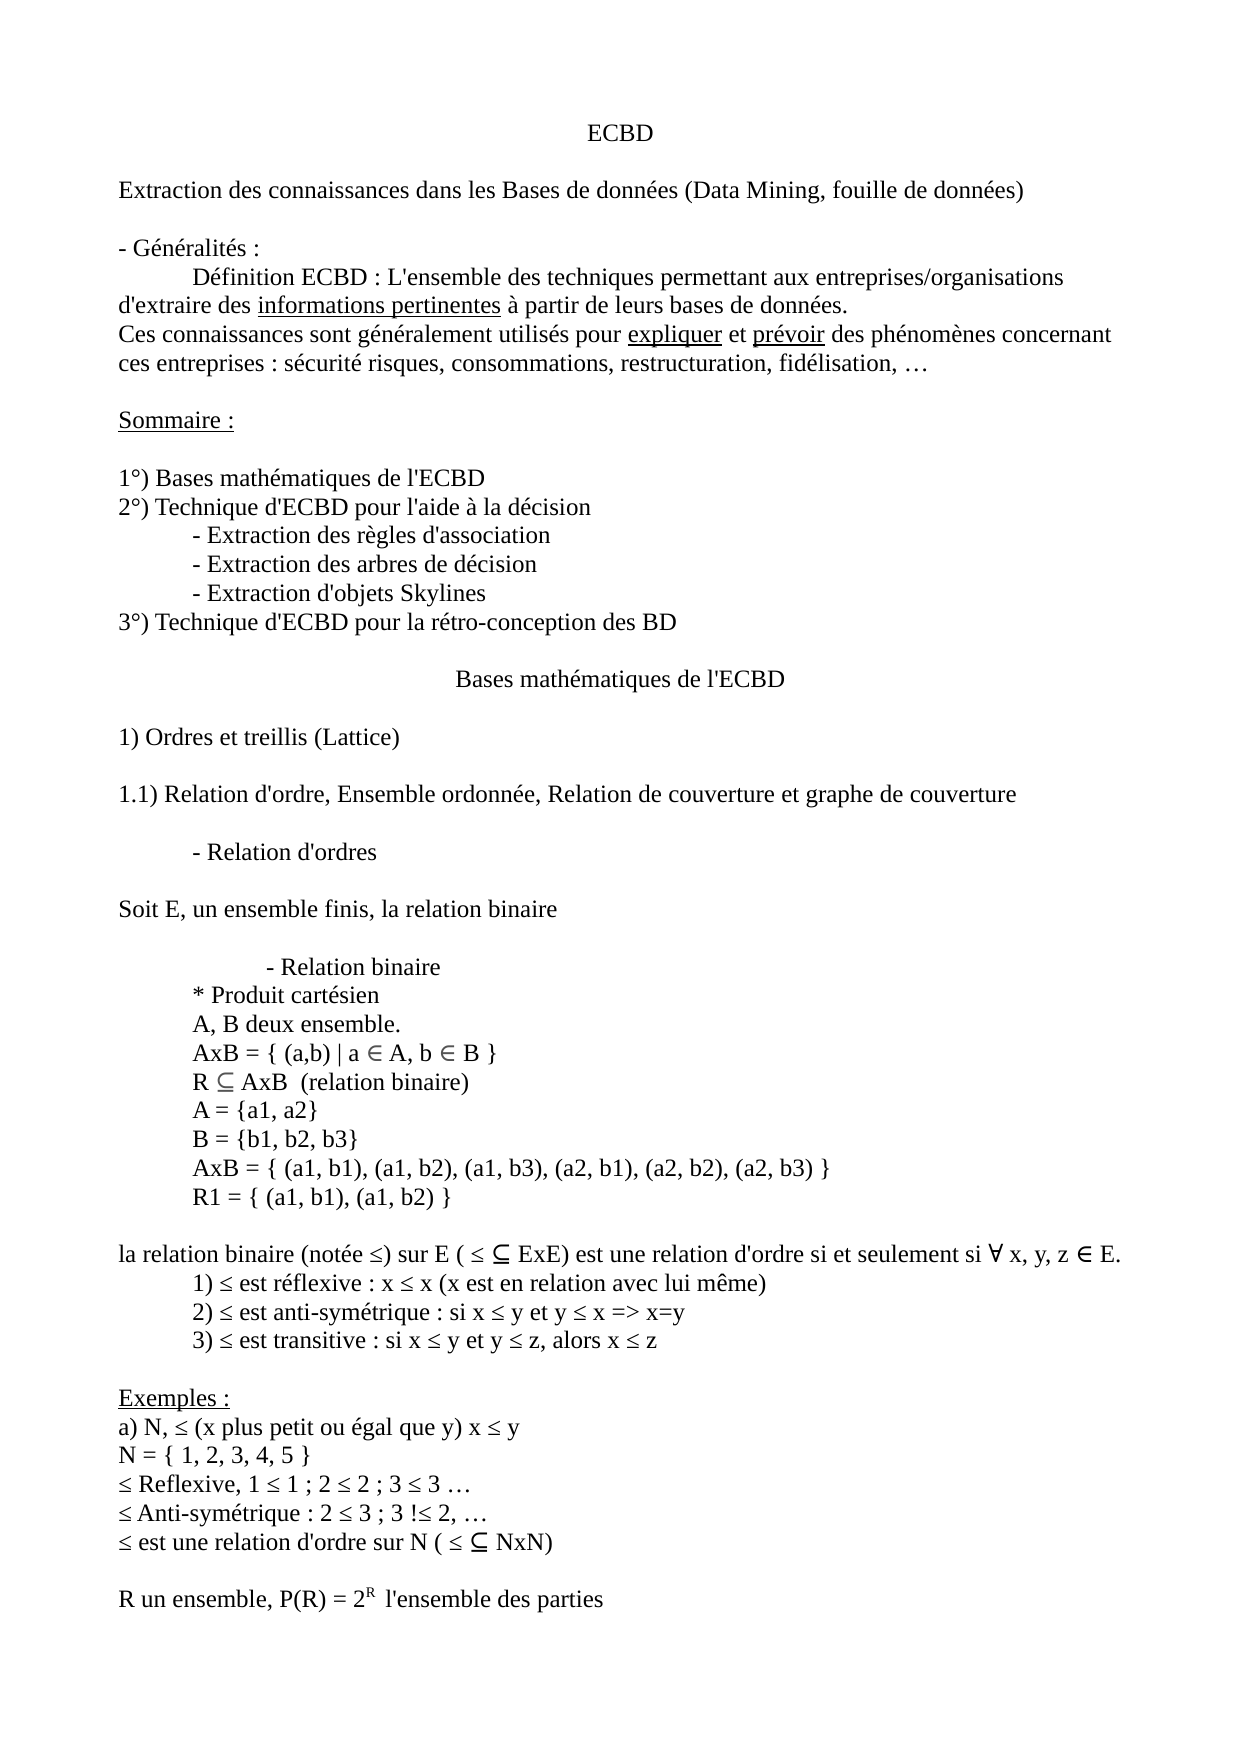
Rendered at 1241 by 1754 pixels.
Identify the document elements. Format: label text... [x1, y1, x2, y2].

text R1 = { (a1, b1), (a1, b2) } [118, 1182, 1122, 1211]
text Extraction des connaissances dans les Bases de données (Data Mining, fouille de données) [118, 176, 1122, 204]
text A = {a1, a2} [118, 1096, 1122, 1124]
text Définition ECBD : L'ensemble des techniques permettant aux entreprises/organisations d'extraire des informations pertinentes à partir de leurs bases de données. Ces connaissances sont généralement utilisés pour expliquer et prévoir des phénomènes concernant ces entreprises : sécurité risques, consommations, restructuration, fidélisation, … [118, 262, 1122, 377]
text ≤ est une relation d'ordre sur N ( ≤ ⊆ NxN) [118, 1527, 1122, 1556]
text - Relation binaire [118, 952, 1122, 981]
text - Extraction des arbres de décision [118, 549, 1122, 578]
text 2) ≤ est anti-symétrique : si x ≤ y et y ≤ x => x=y [118, 1297, 1122, 1326]
text 1) ≤ est réflexive : x ≤ x (x est en relation avec lui même) [118, 1268, 1122, 1297]
text AxB = { (a1, b1), (a1, b2), (a1, b3), (a2, b1), (a2, b2), (a2, b3) } [118, 1153, 1122, 1182]
text ≤ Anti-symétrique : 2 ≤ 3 ; 3 !≤ 2, … [118, 1498, 1122, 1527]
text a) N, ≤ (x plus petit ou égal que y) x ≤ y [118, 1412, 1122, 1441]
text 1°) Bases mathématiques de l'ECBD [118, 463, 1122, 492]
text A, B deux ensemble. [118, 1009, 1122, 1038]
text - Extraction des règles d'association [118, 521, 1122, 549]
text ECBD [118, 118, 1122, 147]
text 3) ≤ est transitive : si x ≤ y et y ≤ z, alors x ≤ z [118, 1326, 1122, 1354]
text Sommaire : [118, 406, 1122, 434]
text * Produit cartésien [118, 981, 1122, 1009]
text N = { 1, 2, 3, 4, 5 } [118, 1441, 1122, 1469]
text - Généralités : [118, 233, 1122, 262]
text B = {b1, b2, b3} [118, 1124, 1122, 1153]
text 3°) Technique d'ECBD pour la rétro-conception des BD [118, 607, 1122, 636]
text R un ensemble, P(R) = 2R l'ensemble des parties [118, 1584, 1122, 1613]
text - Relation d'ordres [118, 837, 1122, 866]
text la relation binaire (notée ≤) sur E ( ≤ ⊆ ExE) est une relation d'ordre si et seulement si ∀ x, y, z ∈ E. [118, 1239, 1122, 1268]
text 2°) Technique d'ECBD pour l'aide à la décision [118, 492, 1122, 521]
text 1) Ordres et treillis (Lattice) [118, 722, 1122, 751]
text Exemples : [118, 1383, 1122, 1412]
text ≤ Reflexive, 1 ≤ 1 ; 2 ≤ 2 ; 3 ≤ 3 … [118, 1469, 1122, 1498]
text R ⊆ AxB (relation binaire) [118, 1067, 1122, 1096]
text AxB = { (a,b) | a ∈ A, b ∈ B } [118, 1038, 1122, 1067]
text 1.1) Relation d'ordre, Ensemble ordonnée, Relation de couverture et graphe de couverture [118, 779, 1122, 808]
text Bases mathématiques de l'ECBD [118, 664, 1122, 693]
text - Extraction d'objets Skylines [118, 578, 1122, 607]
text Soit E, un ensemble finis, la relation binaire [118, 894, 1122, 923]
